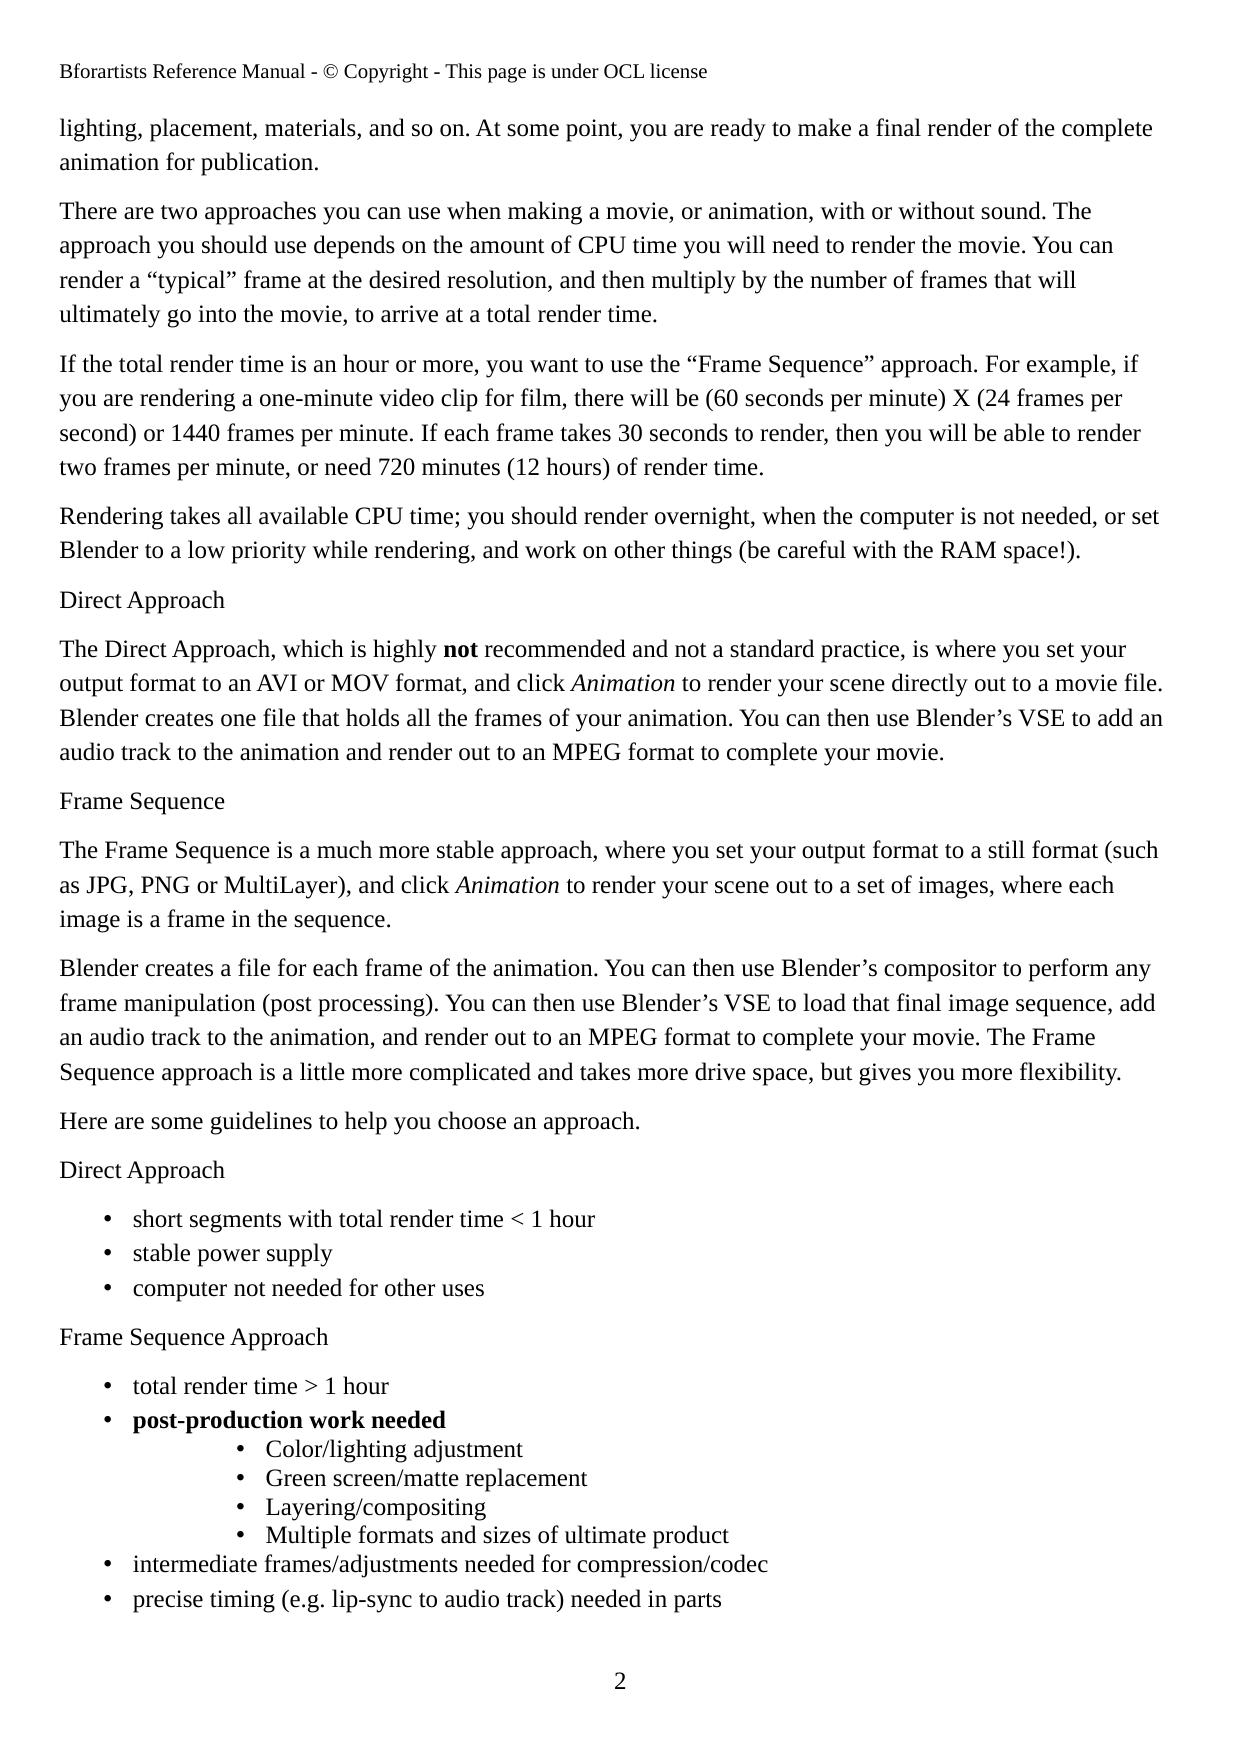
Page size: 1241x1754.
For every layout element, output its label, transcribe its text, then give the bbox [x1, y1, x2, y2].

list Color/lighting adjustment [236, 1434, 1181, 1463]
text Rendering takes all available CPU time; you should render overnight, when the computer is not needed, or set Blender to a low priority while rendering, and work on other things (be careful with the RAM space!). [59, 501, 1181, 564]
list short segments with total render time < 1 hour [103, 1204, 1181, 1233]
text There are two approaches you can use when making a movie, or animation, with or without sound. The approach you should use depends on the amount of CPU time you will need to render the movie. You can render a “typical” frame at the desired resolution, and then multiply by the number of frames that will ultimately go into the movie, to arrive at a total render time. [59, 196, 1181, 328]
subtitle post-production work needed [103, 1406, 1181, 1434]
text The Frame Sequence is a much more stable approach, where you set your output format to a still format (such as JPG, PNG or MultiLayer), and click Animation to render your scene out to a set of images, where each image is a frame in the sequence. [59, 835, 1181, 933]
text Blender creates a file for each frame of the animation. You can then use Blender’s compositor to perform any frame manipulation (post processing). You can then use Blender’s VSE to load that final image sequence, add an audio track to the animation, and render out to an MPEG format to complete your movie. The Frame Sequence approach is a little more complicated and takes more drive space, but gives you more flexibility. [59, 953, 1181, 1086]
list Green screen/matte replacement [236, 1463, 1181, 1492]
text Direct Approach [59, 1155, 1181, 1184]
list total render time > 1 hour [103, 1371, 1181, 1400]
text lighting, placement, materials, and so on. At some point, you are ready to make a final render of the complete animation for publication. [59, 113, 1181, 176]
list precise timing (e.g. lip-sync to audio track) needed in parts [103, 1584, 1181, 1612]
text If the total render time is an hour or more, you want to use the “Frame Sequence” approach. For example, if you are rendering a one-minute video clip for film, there will be (60 seconds per minute) X (24 frames per second) or 1440 frames per minute. If each frame takes 30 seconds to render, then you will be able to render two frames per minute, or need 720 minutes (12 hours) of render time. [59, 349, 1181, 481]
list computer not needed for other uses [103, 1273, 1181, 1302]
list intermediate frames/adjustments needed for compression/codec [103, 1549, 1181, 1578]
text Here are some guidelines to help you choose an approach. [59, 1106, 1181, 1134]
list Multiple formats and sizes of ultimate product [236, 1521, 1181, 1549]
text Frame Sequence Approach [59, 1322, 1181, 1351]
text Frame Sequence [59, 786, 1181, 815]
text The Direct Approach, which is highly not recommended and not a standard practice, is where you set your output format to an AVI or MOV format, and click Animation to render your scene directly out to a movie file. Blender creates one file that holds all the frames of your animation. You can then use Blender’s VSE to add an audio track to the animation and render out to an MPEG format to complete your movie. [59, 634, 1181, 766]
list Layering/compositing [236, 1492, 1181, 1521]
text Direct Approach [59, 585, 1181, 613]
list stable power supply [103, 1238, 1181, 1267]
